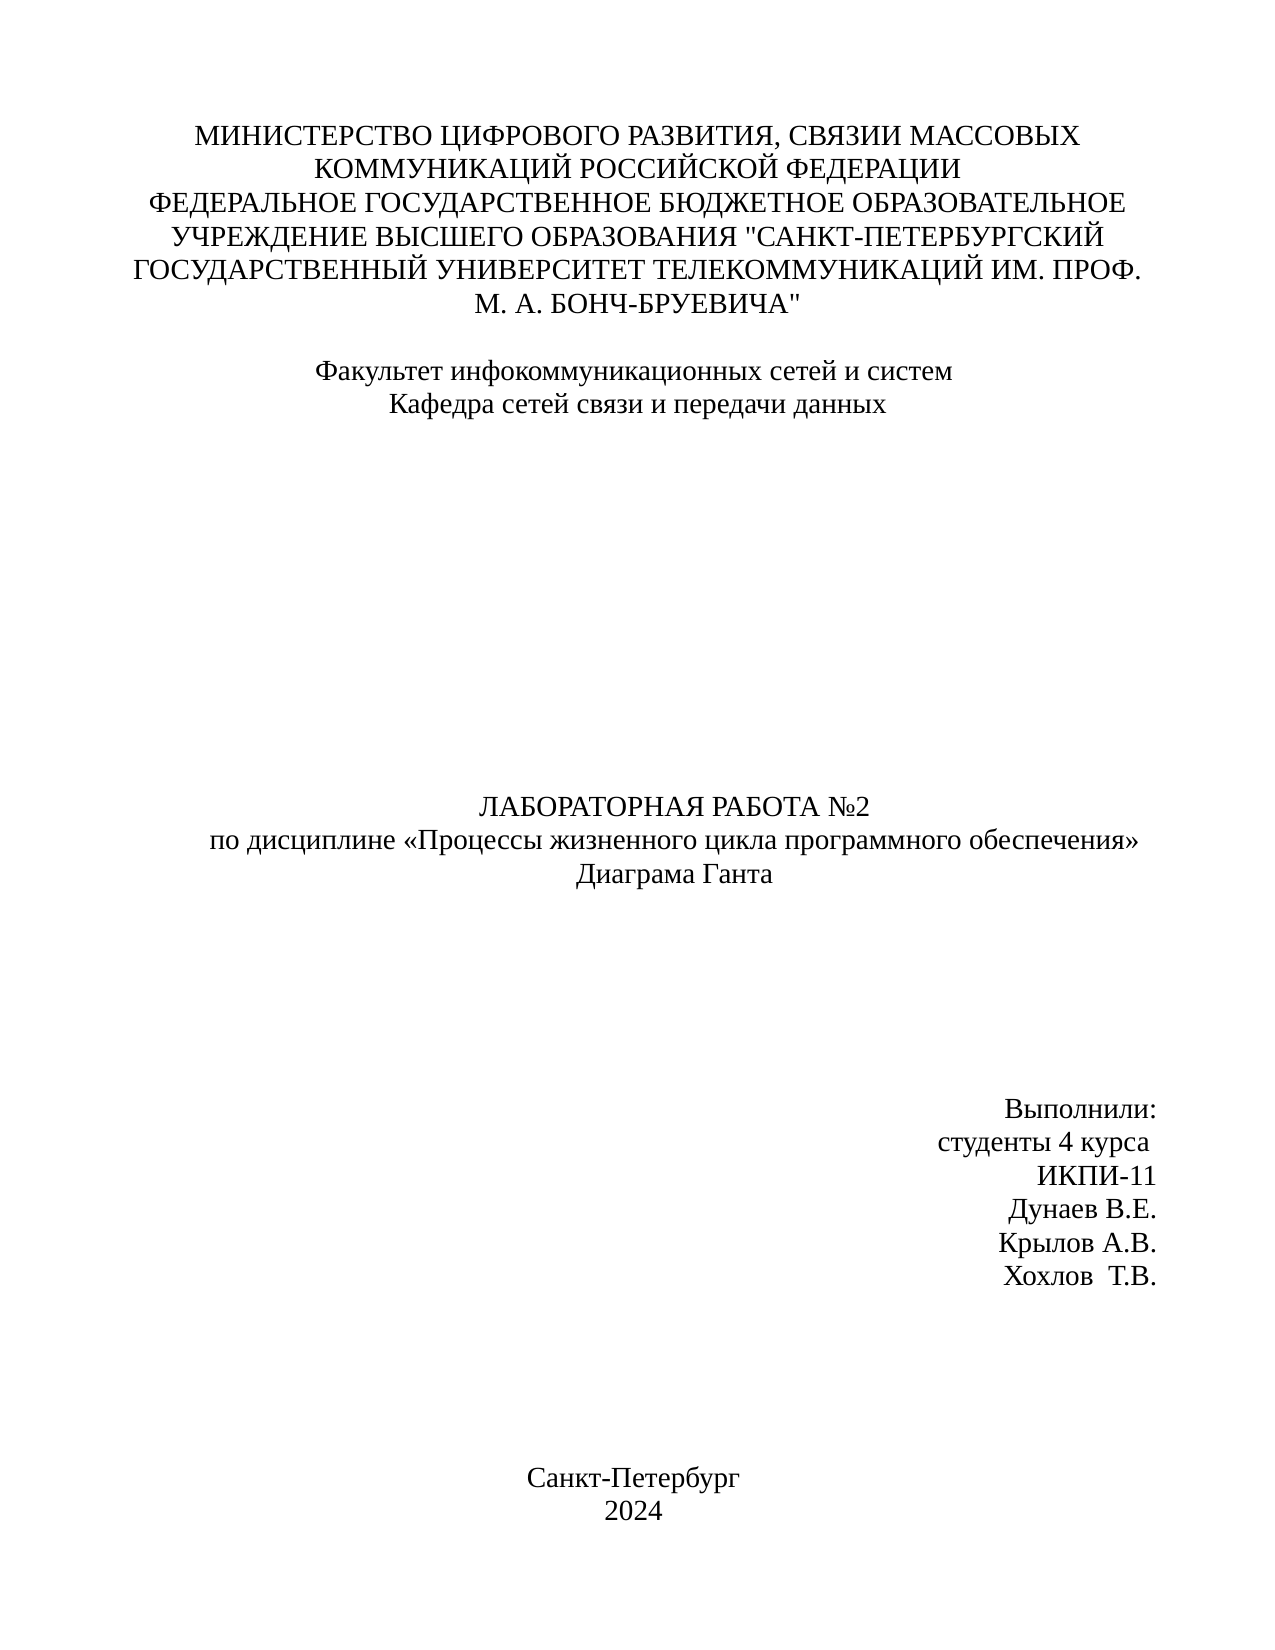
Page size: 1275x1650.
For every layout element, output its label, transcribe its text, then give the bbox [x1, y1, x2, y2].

text Крылов А.В. [118, 1225, 1157, 1258]
text ИКПИ-11 [118, 1158, 1157, 1191]
text МИНИСТЕРСТВО ЦИФРОВОГО РАЗВИТИЯ, СВЯЗИИ МАССОВЫХ КОММУНИКАЦИЙ РОССИЙСКОЙ ФЕДЕРАЦИИ [118, 118, 1157, 185]
text ФЕДЕРАЛЬНОЕ ГОСУДАРСТВЕННОЕ БЮДЖЕТНОЕ ОБРАЗОВАТЕЛЬНОЕ УЧРЕЖДЕНИЕ ВЫСШЕГО ОБРАЗОВАНИЯ "САНКТ-ПЕТЕРБУРГСКИЙ [118, 185, 1157, 252]
text Кафедра сетей связи и передачи данных [118, 386, 1157, 420]
text Дунаев В.Е. [118, 1191, 1157, 1225]
text ЛАБОРАТОРНАЯ РАБОТА №2 [118, 789, 1157, 822]
text по дисциплине «Процессы жизненного цикла программного обеспечения» [118, 822, 1157, 856]
text 2024 [137, 1493, 1056, 1527]
text ГОСУДАРСТВЕННЫЙ УНИВЕРСИТЕТ ТЕЛЕКОММУНИКАЦИЙ ИМ. ПРОФ. М. А. БОНЧ-БРУЕВИЧА" [118, 252, 1157, 319]
text Выполнили: [118, 1091, 1157, 1124]
text Санкт-Петербург [137, 1460, 1056, 1493]
text студенты 4 курса [118, 1124, 1157, 1158]
text Факультет инфокоммуникационных сетей и систем [118, 353, 1157, 386]
text Диаграма Ганта [118, 856, 1157, 889]
text Хохлов Т.В. [118, 1258, 1157, 1292]
